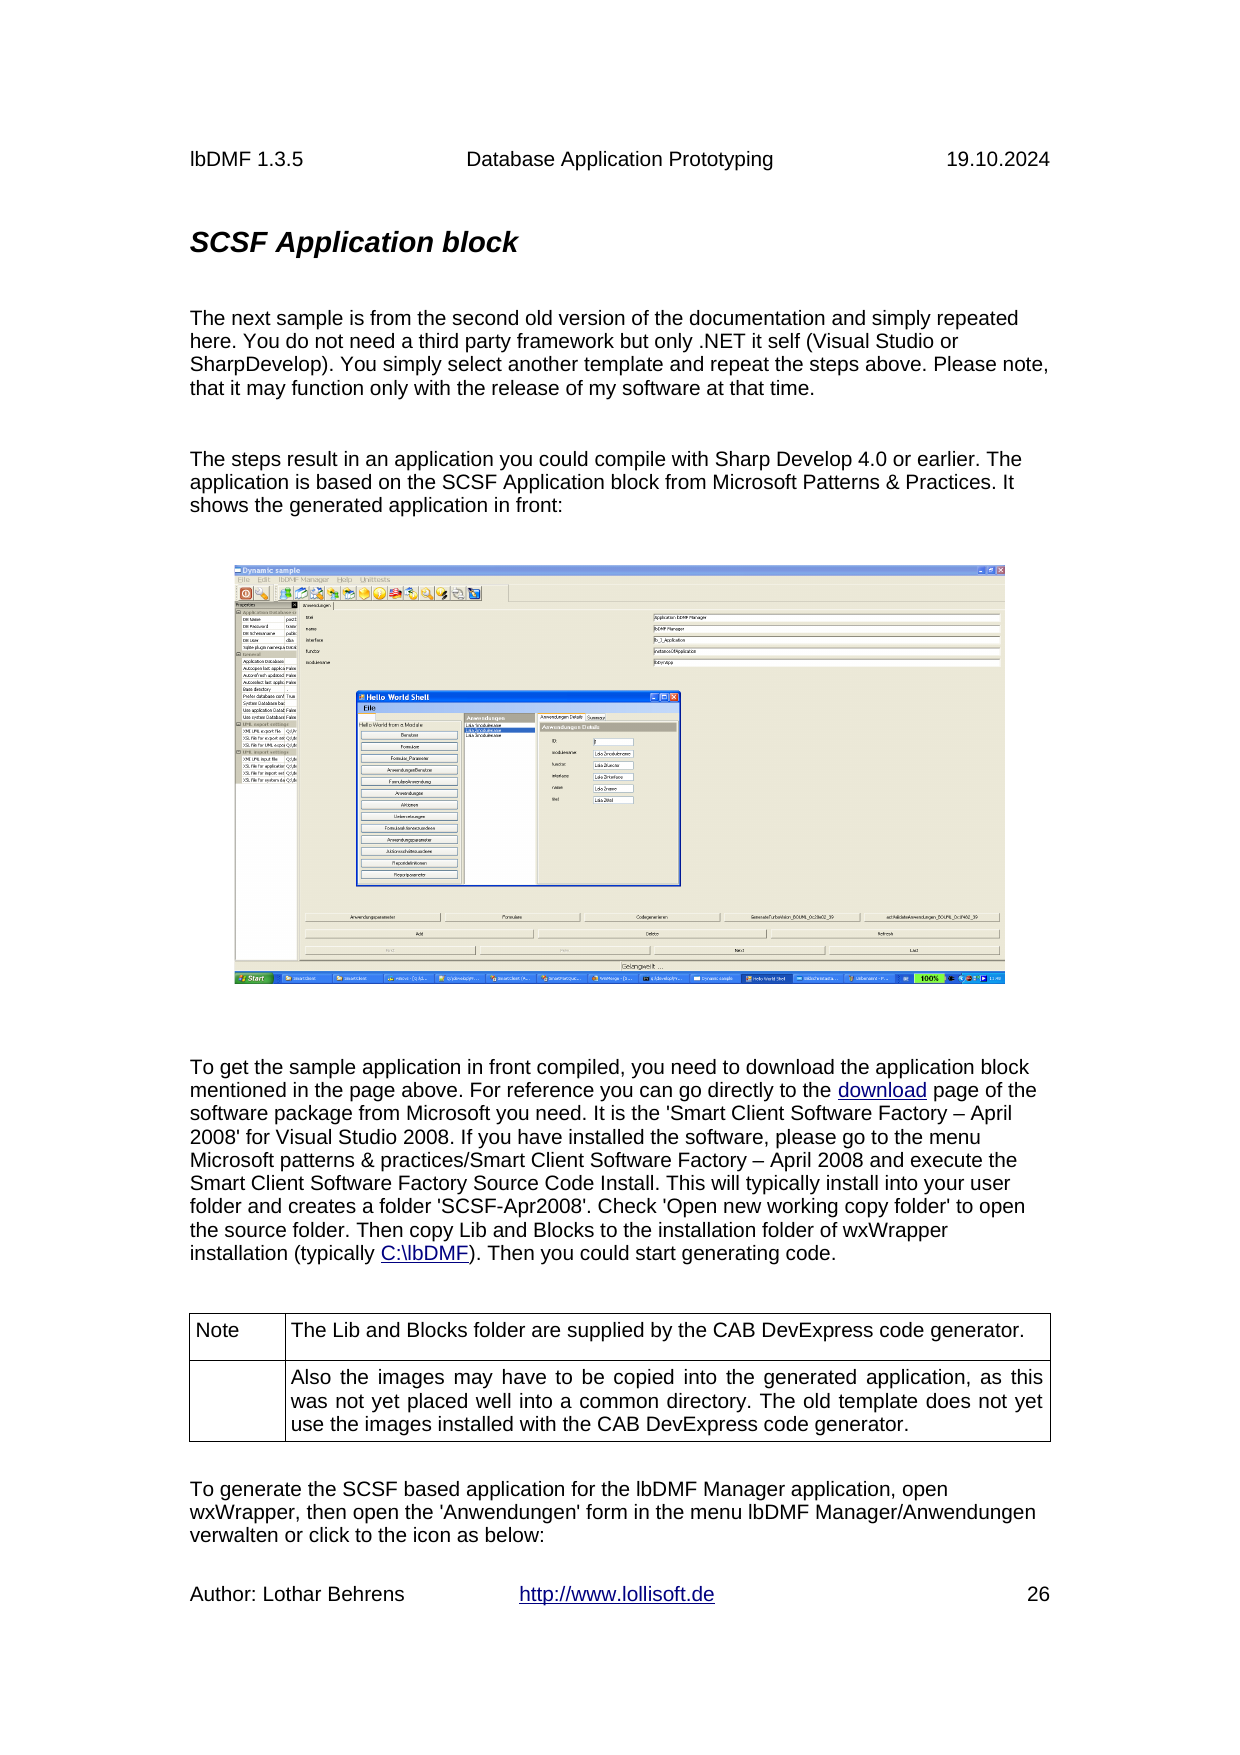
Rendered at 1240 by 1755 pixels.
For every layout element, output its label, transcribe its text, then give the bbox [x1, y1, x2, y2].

table_cell Also the images may have to be copied into the generated application, as this was not yet placed well into a common directory. The old template does not yet use the images installed with the CAB DevExpress code generator. [286, 1361, 1050, 1441]
subtitle SCSF Application block [189, 226, 1050, 258]
table_header Note [190, 1314, 285, 1360]
table_header The Lib and Blocks folder are supplied by the CAB DevExpress code generator. [286, 1314, 1050, 1360]
picture [234, 565, 1005, 984]
text To generate the SCSF based application for the lbDMF Manager application, open wxWrapper, then open the 'Anwendungen' form in the menu lbDMF Manager/Anwendungen verwalten or click to the icon as below: [189, 1477, 1050, 1547]
text The steps result in an application you could compile with Sharp Develop 4.0 or earlier. The application is based on the SCSF Application block from Microsoft Patterns & Practices. It shows the generated application in front: [189, 448, 1050, 517]
text The next sample is from the second old version of the documentation and simply repeated here. You do not need a third party framework but only .NET it self (Visual Studio or SharpDevelop). You simply select another template and repeat the steps above. Please note, that it may function only with the release of my software at that time. [189, 306, 1050, 399]
text To get the sample application in front compiled, you need to download the application block mentioned in the page above. For reference you can go directly to the download page of the software package from Microsoft you need. It is the 'Smart Client Software Factory – April 2008' for Visual Studio 2008. If you have installed the software, please go to the menu Microsoft patterns & practices/Smart Client Software Factory – April 2008 and execute the Smart Client Software Factory Source Code Install. This will typically install into your user folder and creates a folder 'SCSF-Apr2008'. Check 'Open new working copy folder' to open the source folder. Then copy Lib and Blocks to the installation folder of wxWrapper installation (typically C:\lbDMF). Then you could start generating code. [189, 1056, 1050, 1264]
table_cell [190, 1361, 285, 1441]
